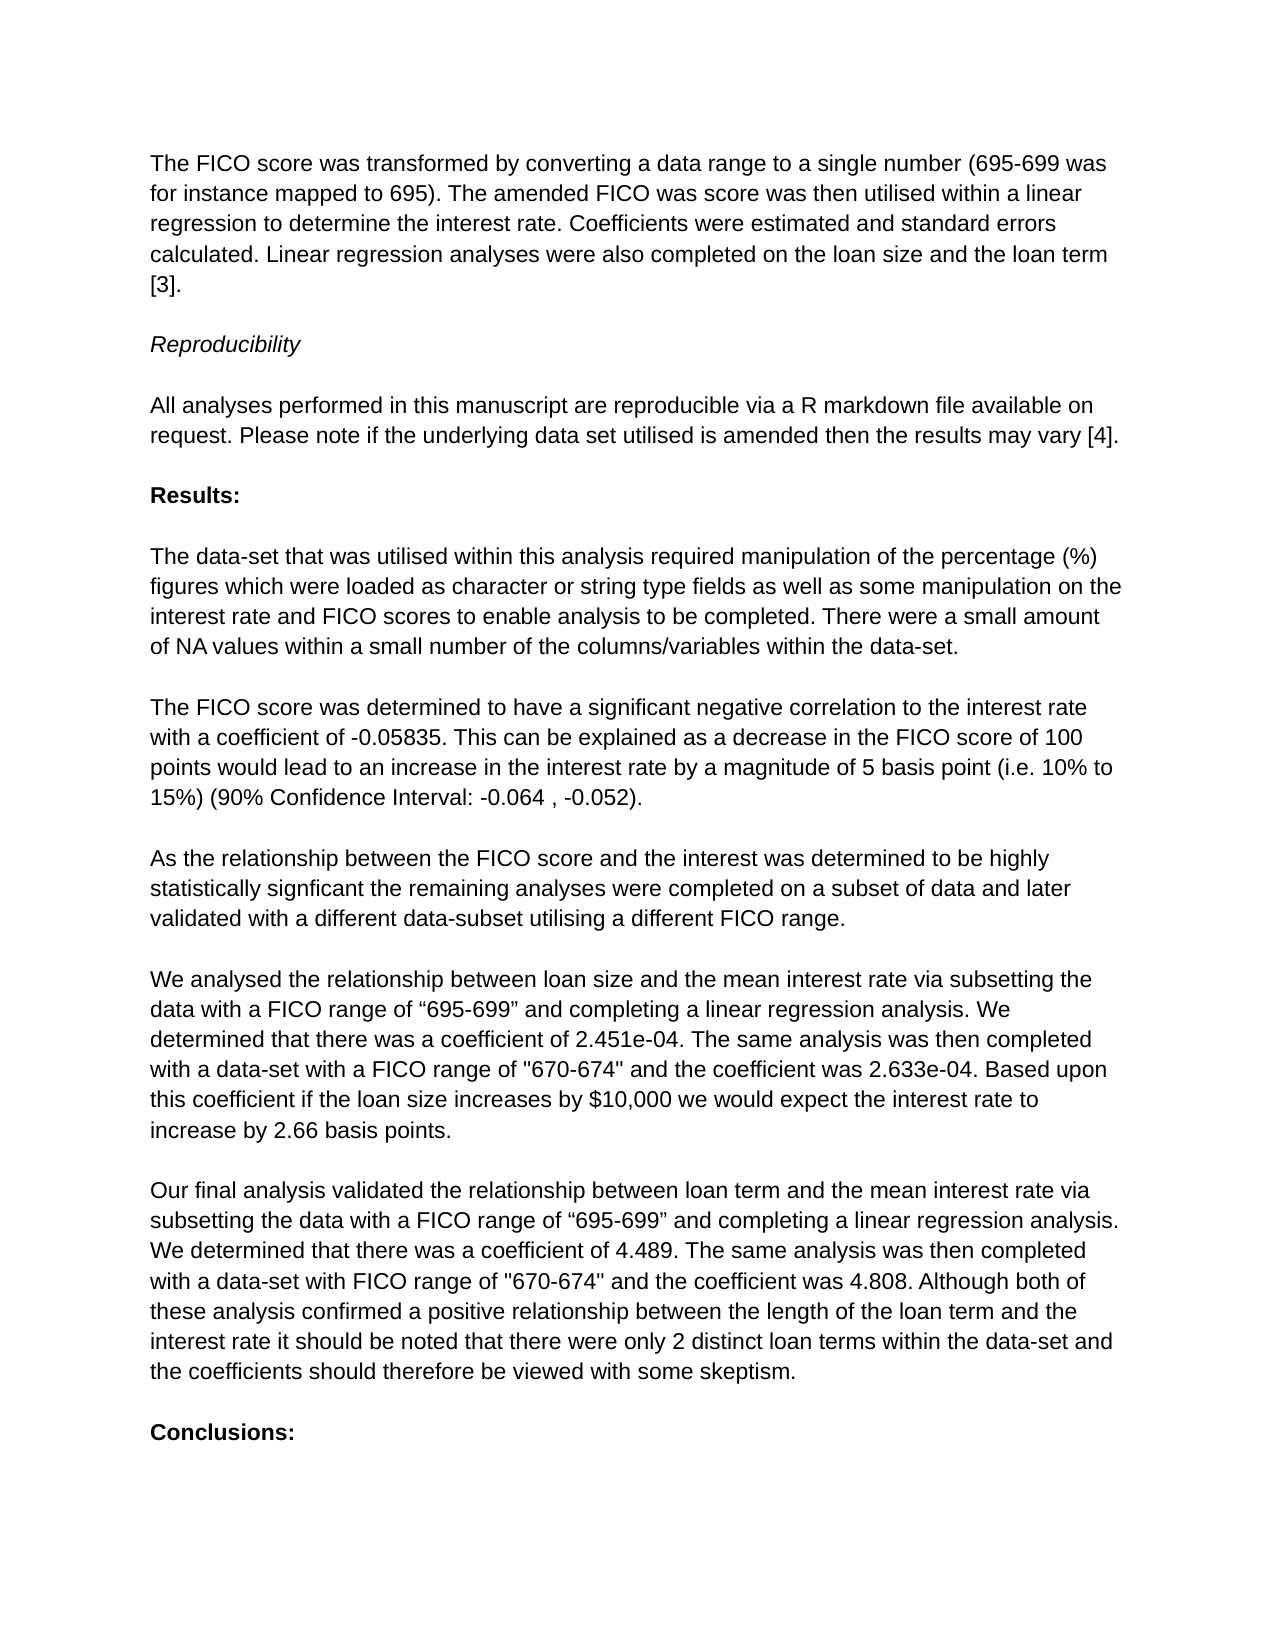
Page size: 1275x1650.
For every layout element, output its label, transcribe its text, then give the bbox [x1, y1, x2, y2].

text As the relationship between the FICO score and the interest was determined to be highly statistically signficant the remaining analyses were completed on a subset of data and later validated with a different data-subset utilising a different FICO range. [150, 845, 1125, 932]
text Conclusions: [150, 1419, 1125, 1445]
text Reproducibility [150, 331, 1125, 358]
text Our final analysis validated the relationship between loan term and the mean interest rate via subsetting the data with a FICO range of “695-699” and completing a linear regression analysis. We determined that there was a coefficient of 4.489. The same analysis was then completed with a data-set with FICO range of "670-674" and the coefficient was 4.808. Although both of these analysis confirmed a positive relationship between the length of the loan term and the interest rate it should be noted that there were only 2 distinct loan terms within the data-set and the coefficients should therefore be viewed with some skeptism. [150, 1177, 1125, 1385]
text The FICO score was determined to have a significant negative correlation to the interest rate with a coefficient of -0.05835. This can be explained as a decrease in the FICO score of 100 points would lead to an increase in the interest rate by a magnitude of 5 basis point (i.e. 10% to 15%) (90% Confidence Interval: -0.064 , -0.052). [150, 694, 1125, 811]
text All analyses performed in this manuscript are reproducible via a R markdown file available on request. Please note if the underlying data set utilised is amended then the results may vary [4]. [150, 392, 1125, 448]
text The data-set that was utilised within this analysis required manipulation of the percentage (%) figures which were loaded as character or string type fields as well as some manipulation on the interest rate and FICO scores to enable analysis to be completed. There were a small amount of NA values within a small number of the columns/variables within the data-set. [150, 543, 1125, 660]
text Results: [150, 482, 1125, 509]
text We analysed the relationship between loan size and the mean interest rate via subsetting the data with a FICO range of “695-699” and completing a linear regression analysis. We determined that there was a coefficient of 2.451e-04. The same analysis was then completed with a data-set with a FICO range of "670-674" and the coefficient was 2.633e-04. Based upon this coefficient if the loan size increases by $10,000 we would expect the interest rate to increase by 2.66 basis points. [150, 966, 1125, 1143]
text The FICO score was transformed by converting a data range to a single number (695-699 was for instance mapped to 695). The amended FICO was score was then utilised within a linear regression to determine the interest rate. Coefficients were estimated and standard errors calculated. Linear regression analyses were also completed on the loan size and the loan term [3]. [150, 150, 1125, 297]
